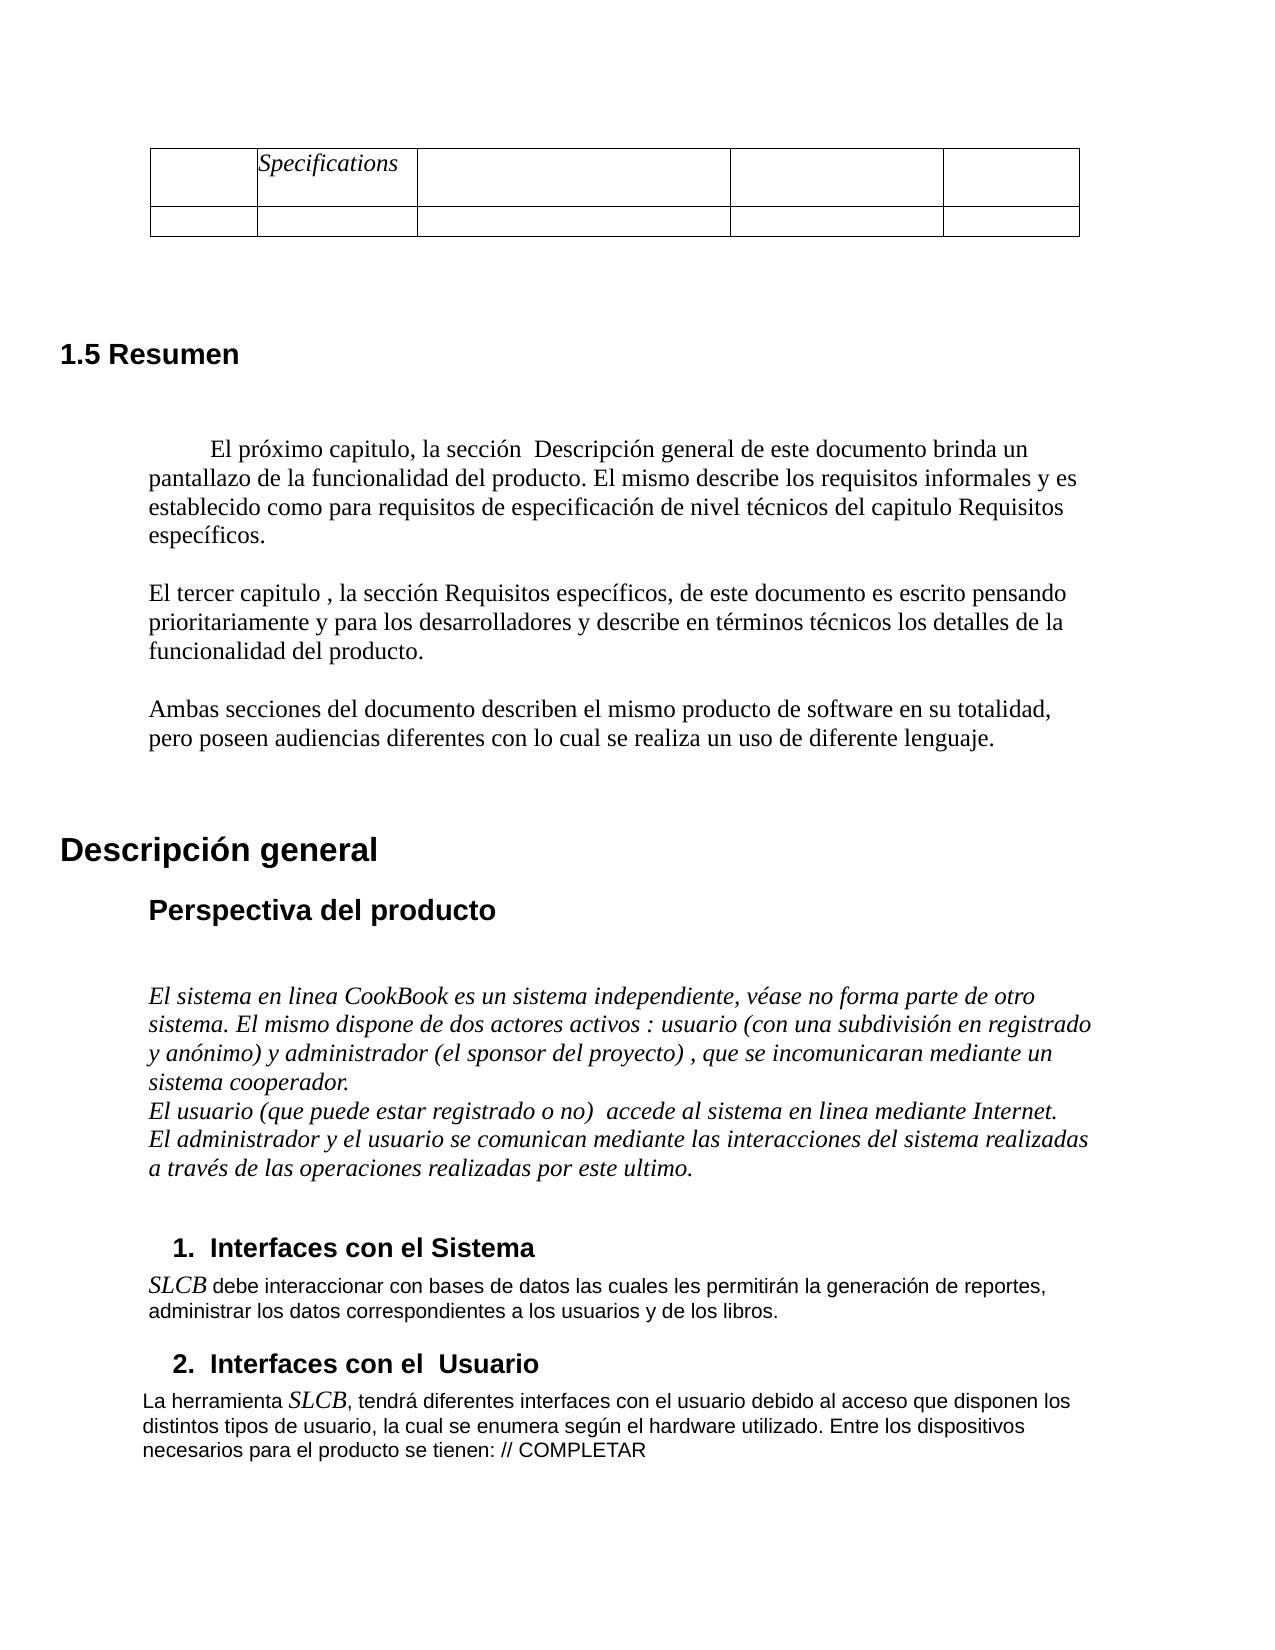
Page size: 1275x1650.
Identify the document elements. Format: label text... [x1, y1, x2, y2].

text El sistema en linea CookBook es un sistema independiente, véase no forma parte de otro sistema. El mismo dispone de dos actores activos : usuario (con una subdivisión en registrado y anónimo) y administrador (el sponsor del proyecto) , que se incomunicaran mediante un sistema cooperador. [148, 981, 1098, 1096]
text El usuario (que puede estar registrado o no) accede al sistema en linea mediante Internet. [148, 1096, 1098, 1124]
table_cell [151, 149, 257, 206]
subtitle 1.5 Resumen [60, 337, 1098, 370]
text SLCB debe interaccionar con bases de datos las cuales les permitirán la generación de reportes, administrar los datos correspondientes a los usuarios y de los libros. [148, 1270, 1098, 1323]
text Ambas secciones del documento describen el mismo producto de software en su totalidad, pero poseen audiencias diferentes con lo cual se realiza un uso de diferente lenguaje. [148, 694, 1098, 751]
subtitle Descripción general [60, 829, 1098, 868]
table_cell [258, 207, 417, 236]
text El administrador y el usuario se comunican mediante las interacciones del sistema realizadas a través de las operaciones realizadas por este ultimo. [148, 1124, 1098, 1182]
table_cell [731, 207, 943, 236]
table_cell [731, 149, 943, 206]
text La herramienta SLCB, tendrá diferentes interfaces con el usuario debido al acceso que disponen los distintos tipos de usuario, la cual se enumera según el hardware utilizado. Entre los dispositivos necesarios para el producto se tienen: // COMPLETAR [142, 1385, 1098, 1462]
subtitle Interfaces con el Sistema [172, 1232, 1098, 1264]
table_cell [944, 207, 1079, 236]
table_cell [418, 207, 730, 236]
table_cell [944, 149, 1079, 206]
subtitle Perspectiva del producto [148, 893, 1098, 927]
text El tercer capitulo , la sección Requisitos específicos, de este documento es escrito pensando prioritariamente y para los desarrolladores y describe en términos técnicos los detalles de la funcionalidad del producto. [148, 578, 1098, 665]
table_cell [418, 149, 730, 206]
table_cell [151, 207, 257, 236]
table_cell Specifications [258, 149, 417, 206]
text El próximo capitulo, la sección Descripción general de este documento brinda un pantallazo de la funcionalidad del producto. El mismo describe los requisitos informales y es establecido como para requisitos de especificación de nivel técnicos del capitulo Requisitos específicos. [148, 434, 1098, 549]
subtitle Interfaces con el Usuario [172, 1348, 1098, 1379]
